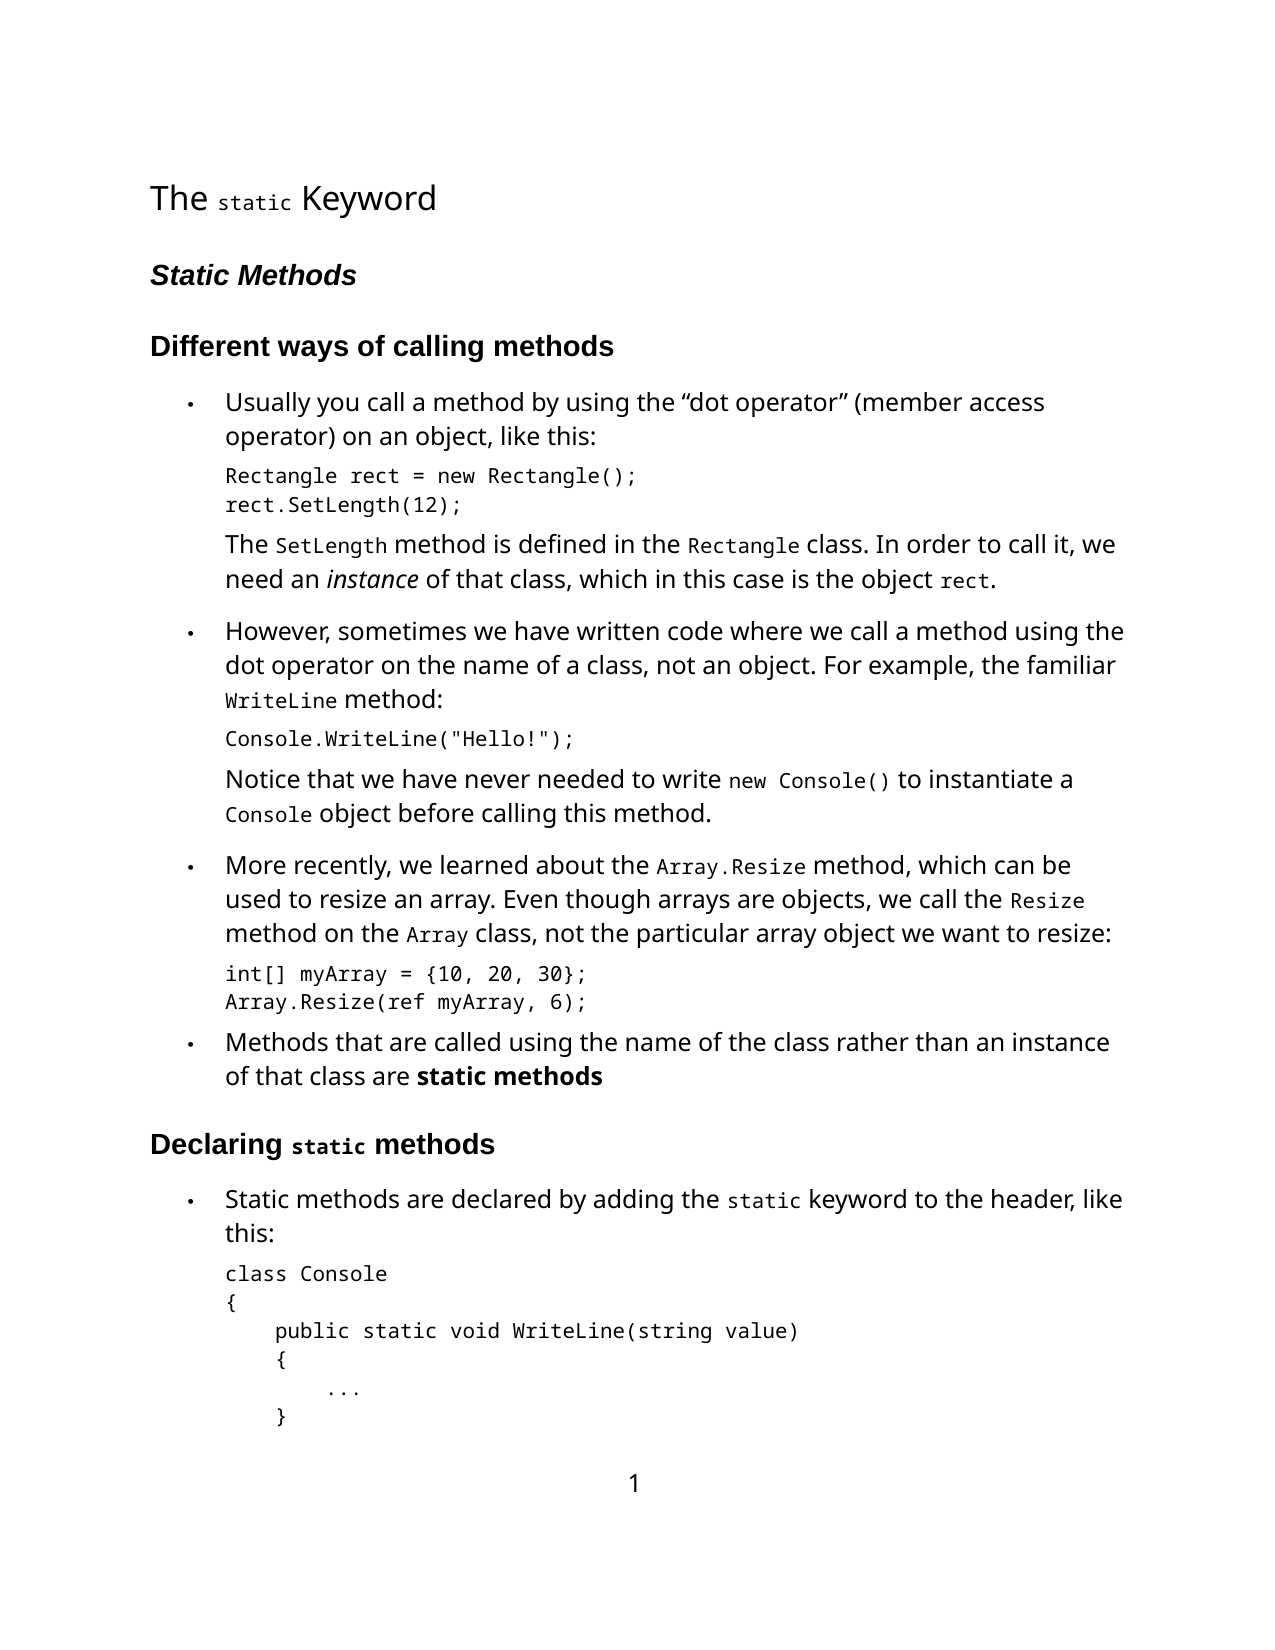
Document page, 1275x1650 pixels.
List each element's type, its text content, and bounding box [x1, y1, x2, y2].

list More recently, we learned about the Array.Resize method, which can be used to resize an array. Even though arrays are objects, we call the Resize method on the Array class, not the particular array object we want to resize: [187, 848, 1125, 950]
list Array.Resize(ref myArray, 6); [187, 987, 1125, 1016]
list Static methods are declared by adding the static keyword to the header, like this: [187, 1182, 1125, 1250]
subtitle Different ways of calling methods [150, 329, 1125, 363]
list { [187, 1344, 1125, 1373]
list { [187, 1287, 1125, 1316]
subtitle Static Methods [150, 258, 1125, 292]
list Rectangle rect = new Rectangle(); [187, 461, 1125, 490]
list Methods that are called using the name of the class rather than an instance of that class are static methods [187, 1025, 1125, 1093]
list ... [187, 1373, 1125, 1401]
list class Console [187, 1259, 1125, 1287]
list The SetLength method is defined in the Rectangle class. In order to call it, we need an instance of that class, which in this case is the object rect. [187, 527, 1125, 595]
list rect.SetLength(12); [187, 490, 1125, 518]
list } [187, 1401, 1125, 1429]
subtitle The static Keyword [150, 175, 1125, 221]
list int[] myArray = {10, 20, 30}; [187, 959, 1125, 987]
list public static void WriteLine(string value) [187, 1316, 1125, 1344]
list Usually you call a method by using the “dot operator” (member access operator) on an object, like this: [187, 384, 1125, 452]
subtitle Declaring static methods [150, 1127, 1125, 1160]
list However, sometimes we have written code where we call a method using the dot operator on the name of a class, not an object. For example, the familiar WriteLine method: [187, 613, 1125, 715]
list Notice that we have never needed to write new Console() to instantiate a Console object before calling this method. [187, 762, 1125, 830]
list Console.WriteLine("Hello!"); [187, 724, 1125, 753]
